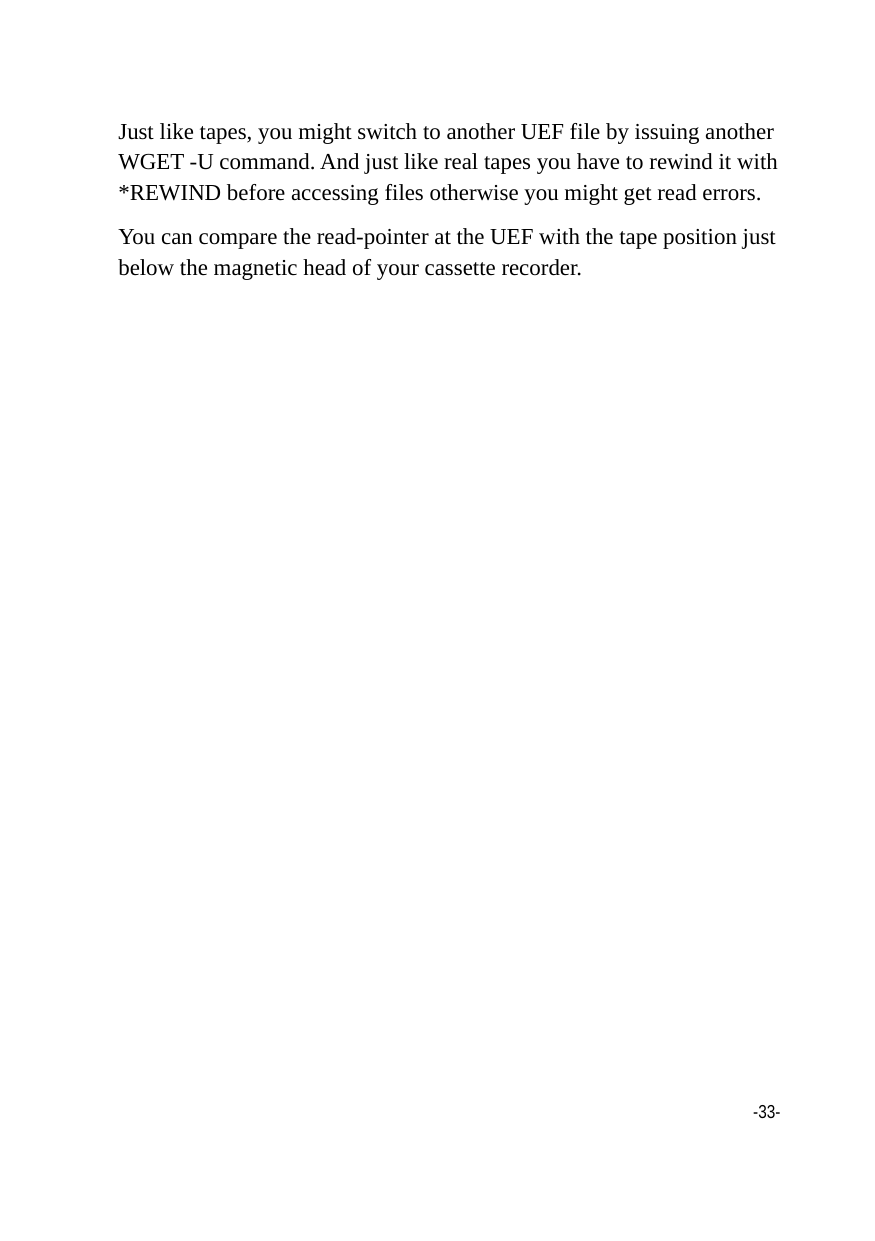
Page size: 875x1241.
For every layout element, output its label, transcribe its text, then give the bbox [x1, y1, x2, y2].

text You can compare the read-pointer at the UEF with the tape position just below the magnetic head of your cassette recorder. [118, 223, 780, 280]
text Just like tapes, you might switch to another UEF file by issuing another WGET -U command. And just like real tapes you have to rewind it with *REWIND before accessing files otherwise you might get read errors. [118, 118, 780, 205]
